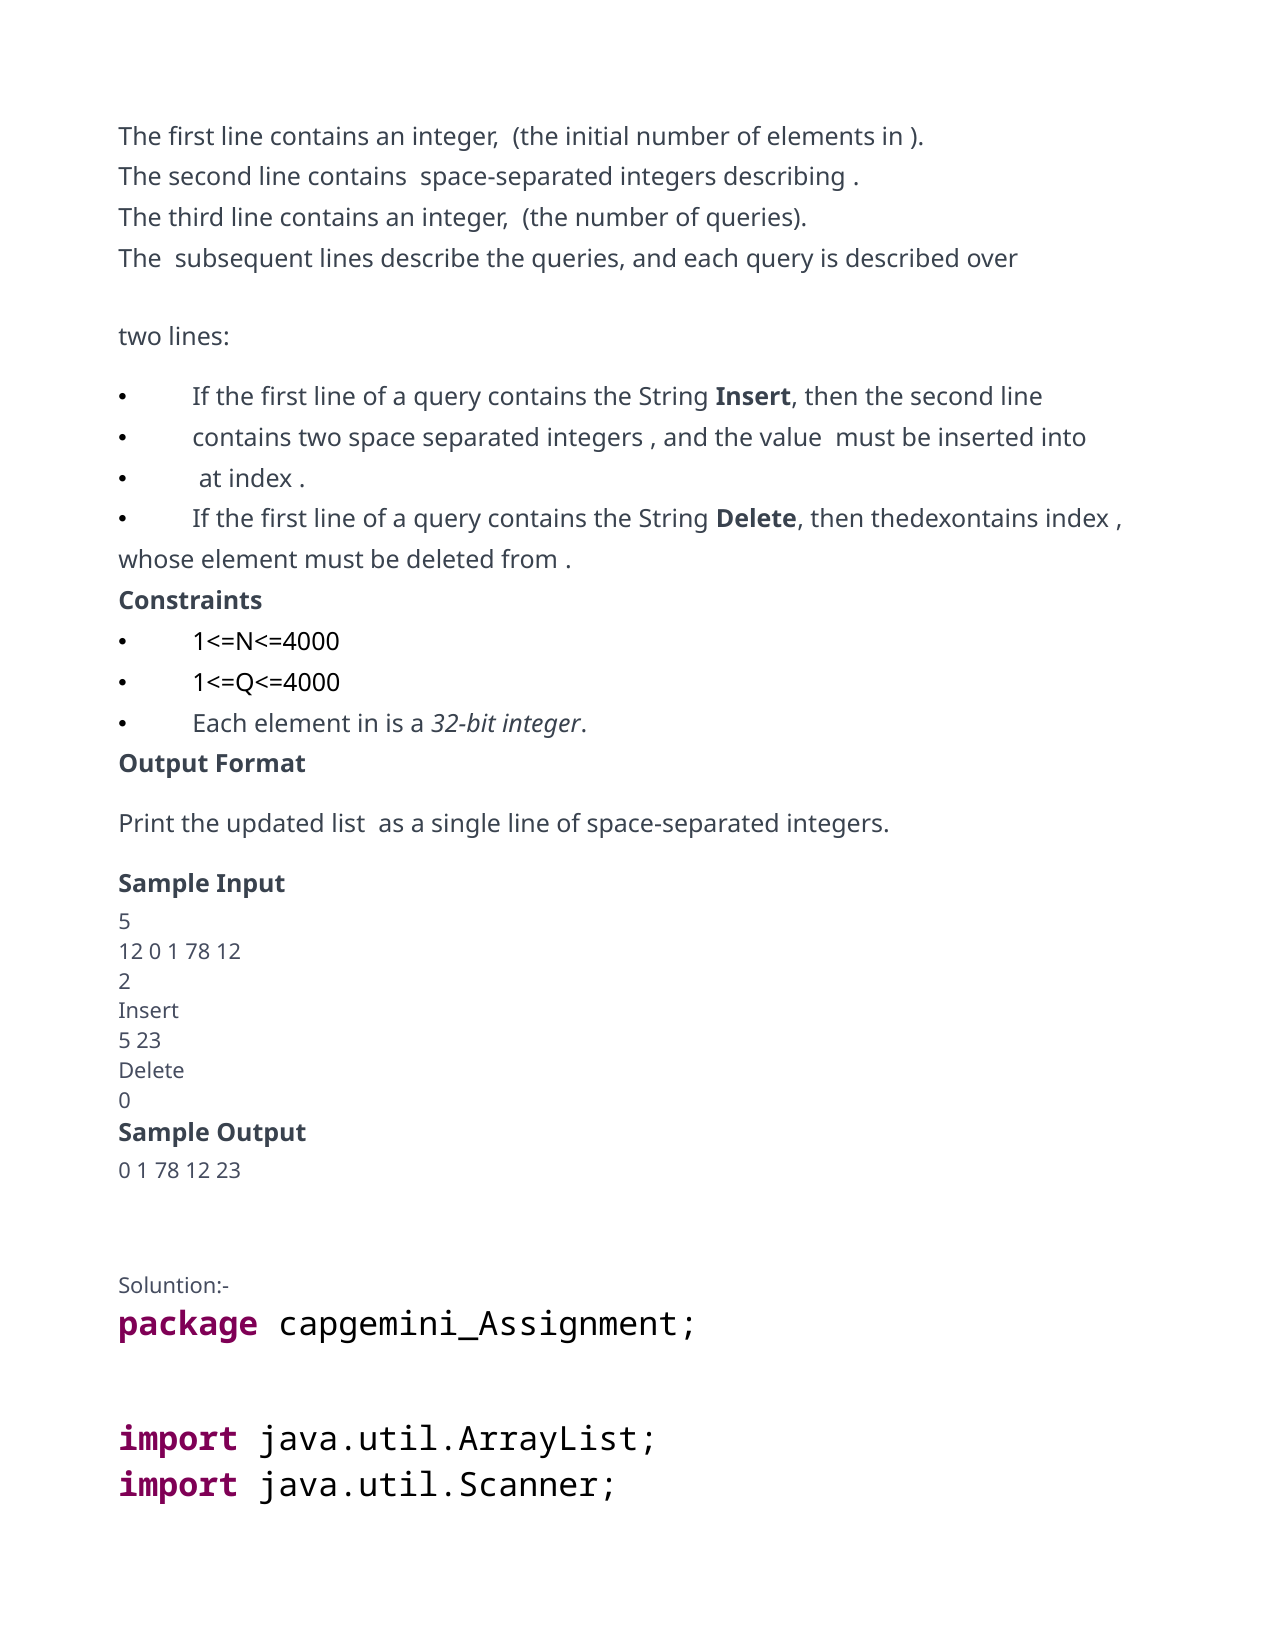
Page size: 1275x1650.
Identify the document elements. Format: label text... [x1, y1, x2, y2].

text The first line contains an integer, (the initial number of elements in ). The second line contains space-separated integers describing . The third line contains an integer, (the number of queries). The subsequent lines describe the queries, and each query is described over [118, 118, 1157, 275]
text Output Format [118, 746, 1157, 780]
list 1<=Q<=4000 [118, 664, 1157, 698]
list If the first line of a query contains the String Insert, then the second line [118, 378, 1157, 413]
text 2 [118, 966, 1157, 995]
text Soluntion:- [118, 1269, 1157, 1299]
text 12 0 1 78 12 [118, 936, 1157, 966]
text 0 [118, 1085, 1157, 1114]
text Insert [118, 995, 1157, 1025]
text package capgemini_Assignment; [118, 1299, 1157, 1345]
text two lines: [118, 319, 1157, 353]
text Constraints [118, 583, 1157, 617]
list If the first line of a query contains the String Delete, then thedexontains index , whose element must be deleted from . [118, 501, 1157, 576]
text Sample Output [118, 1114, 1157, 1149]
list Each element in is a 32-bit integer. [118, 705, 1157, 739]
text import java.util.ArrayList; [118, 1415, 1157, 1460]
text 5 23 [118, 1025, 1157, 1055]
text Delete [118, 1055, 1157, 1085]
text import java.util.Scanner; [118, 1460, 1157, 1506]
list at index . [118, 460, 1157, 494]
text Print the updated list as a single line of space-separated integers. [118, 806, 1157, 840]
text 5 [118, 906, 1157, 936]
list 1<=N<=4000 [118, 623, 1157, 658]
text 0 1 78 12 23 [118, 1155, 1157, 1185]
list contains two space separated integers , and the value must be inserted into [118, 419, 1157, 453]
text Sample Input [118, 865, 1157, 899]
